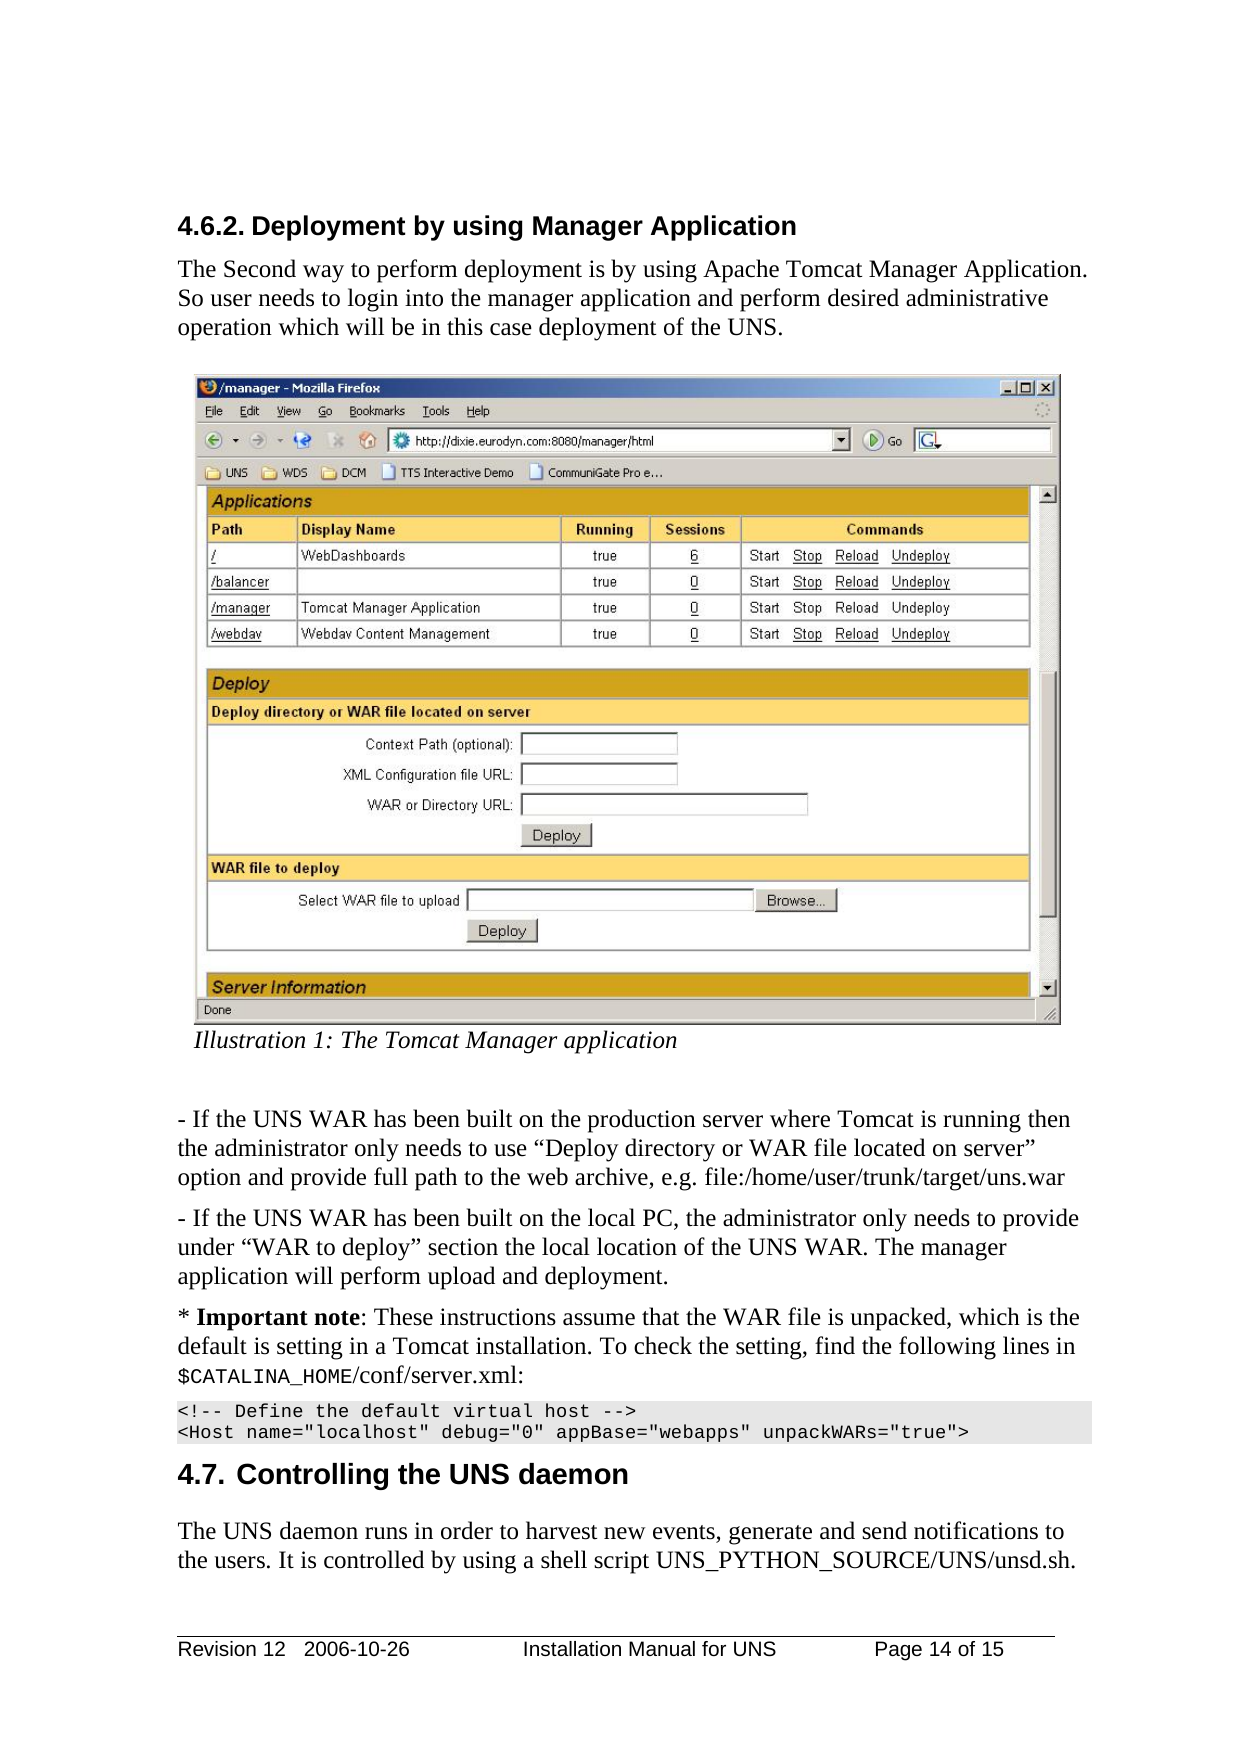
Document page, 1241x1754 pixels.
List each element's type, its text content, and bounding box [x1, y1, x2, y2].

text * Important note: These instructions assume that the WAR file is unpacked, which is the default is setting in a Tomcat installation. To check the setting, find the following lines in $CATALINA_HOME/conf/server.xml: [177, 1301, 1092, 1389]
list <!-- Define the default virtual host --> <Host name="localhost" debug="0" appBase="webapps" unpackWARs="true"> [177, 1401, 1092, 1444]
subtitle Controlling the UNS daemon [177, 1457, 1092, 1491]
text - If the UNS WAR has been built on the production server where Tomcat is running then the administrator only needs to use “Deploy directory or WAR file located on server” option and provide full path to the web archive, e.g. file:/home/user/trunk/target/uns.war [177, 1074, 1092, 1191]
picture [193, 374, 1061, 1025]
text The UNS daemon runs in order to harvest new events, generate and send notifications to the users. It is controlled by using a shell script UNS_PYTHON_SOURCE/UNS/unsd.sh. [177, 1516, 1092, 1574]
text Illustration 1: The Tomcat Manager application [194, 1025, 1061, 1054]
text - If the UNS WAR has been built on the local PC, the administrator only needs to provide under “WAR to deploy” section the local location of the UNS WAR. The manager application will perform upload and deployment. [177, 1202, 1092, 1290]
text The Second way to perform deployment is by using Apache Tomcat Manager Application. So user needs to login into the manager application and perform desired administrative operation which will be in this case deployment of the UNS. [177, 254, 1092, 341]
subtitle Deployment by using Manager Application [177, 210, 1092, 241]
